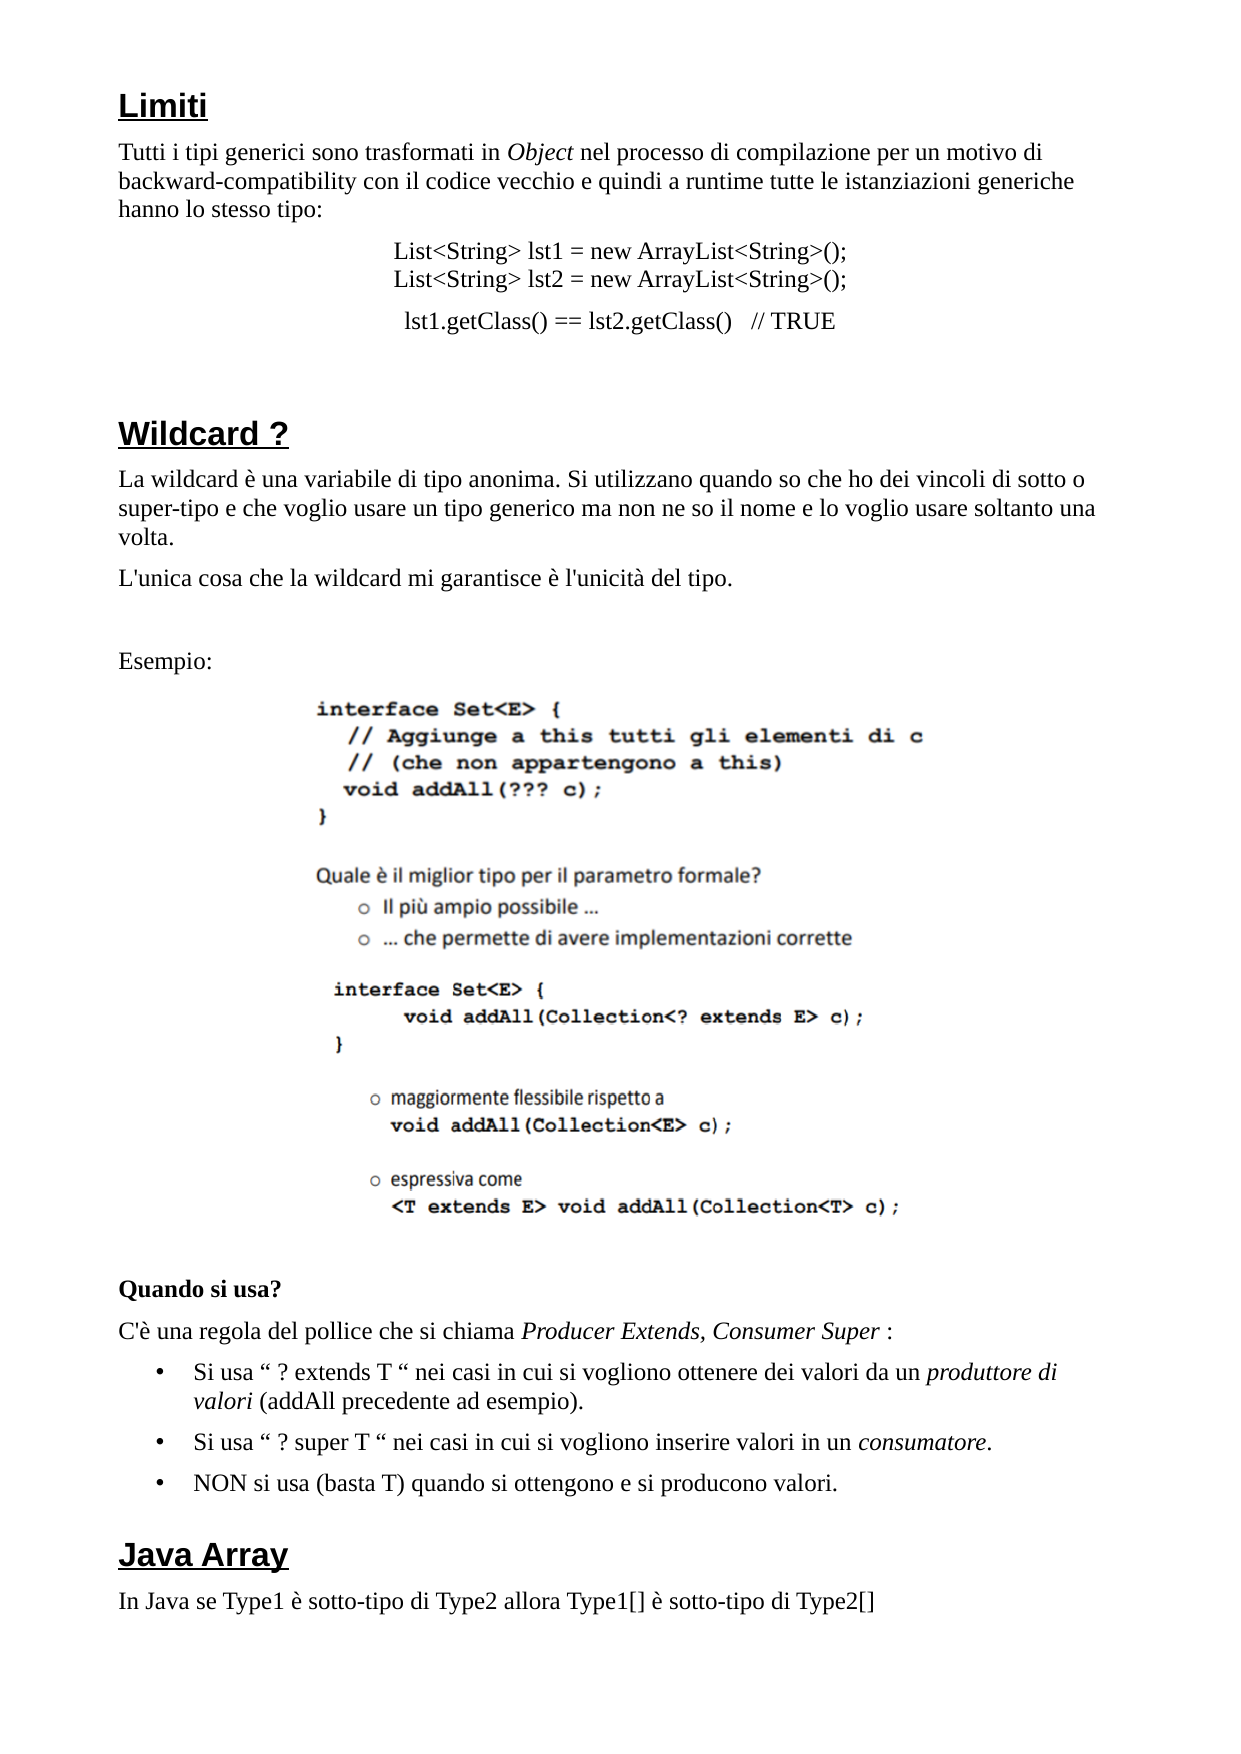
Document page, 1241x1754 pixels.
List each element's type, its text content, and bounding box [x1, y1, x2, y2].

text C'è una regola del pollice che si chiama Producer Extends, Consumer Super : [118, 1316, 1122, 1344]
subtitle Wildcard ? [118, 413, 1122, 452]
text Esempio: [118, 646, 1122, 674]
text lst1.getClass() == lst2.getClass() // TRUE [118, 306, 1122, 334]
list Si usa “ ? super T “ nei casi in cui si vogliono inserire valori in un consumatore. [156, 1427, 1122, 1456]
text L'unica cosa che la wildcard mi garantisce è l'unicità del tipo. [118, 563, 1122, 592]
list Si usa “ ? extends T “ nei casi in cui si vogliono ottenere dei valori da un produttore di valori (addAll precedente ad esempio). [156, 1357, 1122, 1414]
text List<String> lst1 = new ArrayList<String>(); List<String> lst2 = new ArrayList<String>(); [118, 236, 1122, 293]
text Tutti i tipi generici sono trasformati in Object nel processo di compilazione per un motivo di backward-compatibility con il codice vecchio e quindi a runtime tutte le istanziazioni generiche hanno lo stesso tipo: [118, 137, 1122, 223]
list NON si usa (basta T) quando si ottengono e si producono valori. [156, 1468, 1122, 1497]
picture [302, 687, 938, 1234]
subtitle Limiti [118, 86, 1122, 124]
text In Java se Type1 è sotto-tipo di Type2 allora Type1[] è sotto-tipo di Type2[] [118, 1586, 1122, 1614]
subtitle Java Array [118, 1534, 1122, 1573]
text Quando si usa? [118, 1274, 1122, 1303]
text La wildcard è una variabile di tipo anonima. Si utilizzano quando so che ho dei vincoli di sotto o super-tipo e che voglio usare un tipo generico ma non ne so il nome e lo voglio usare soltanto una volta. [118, 464, 1122, 551]
